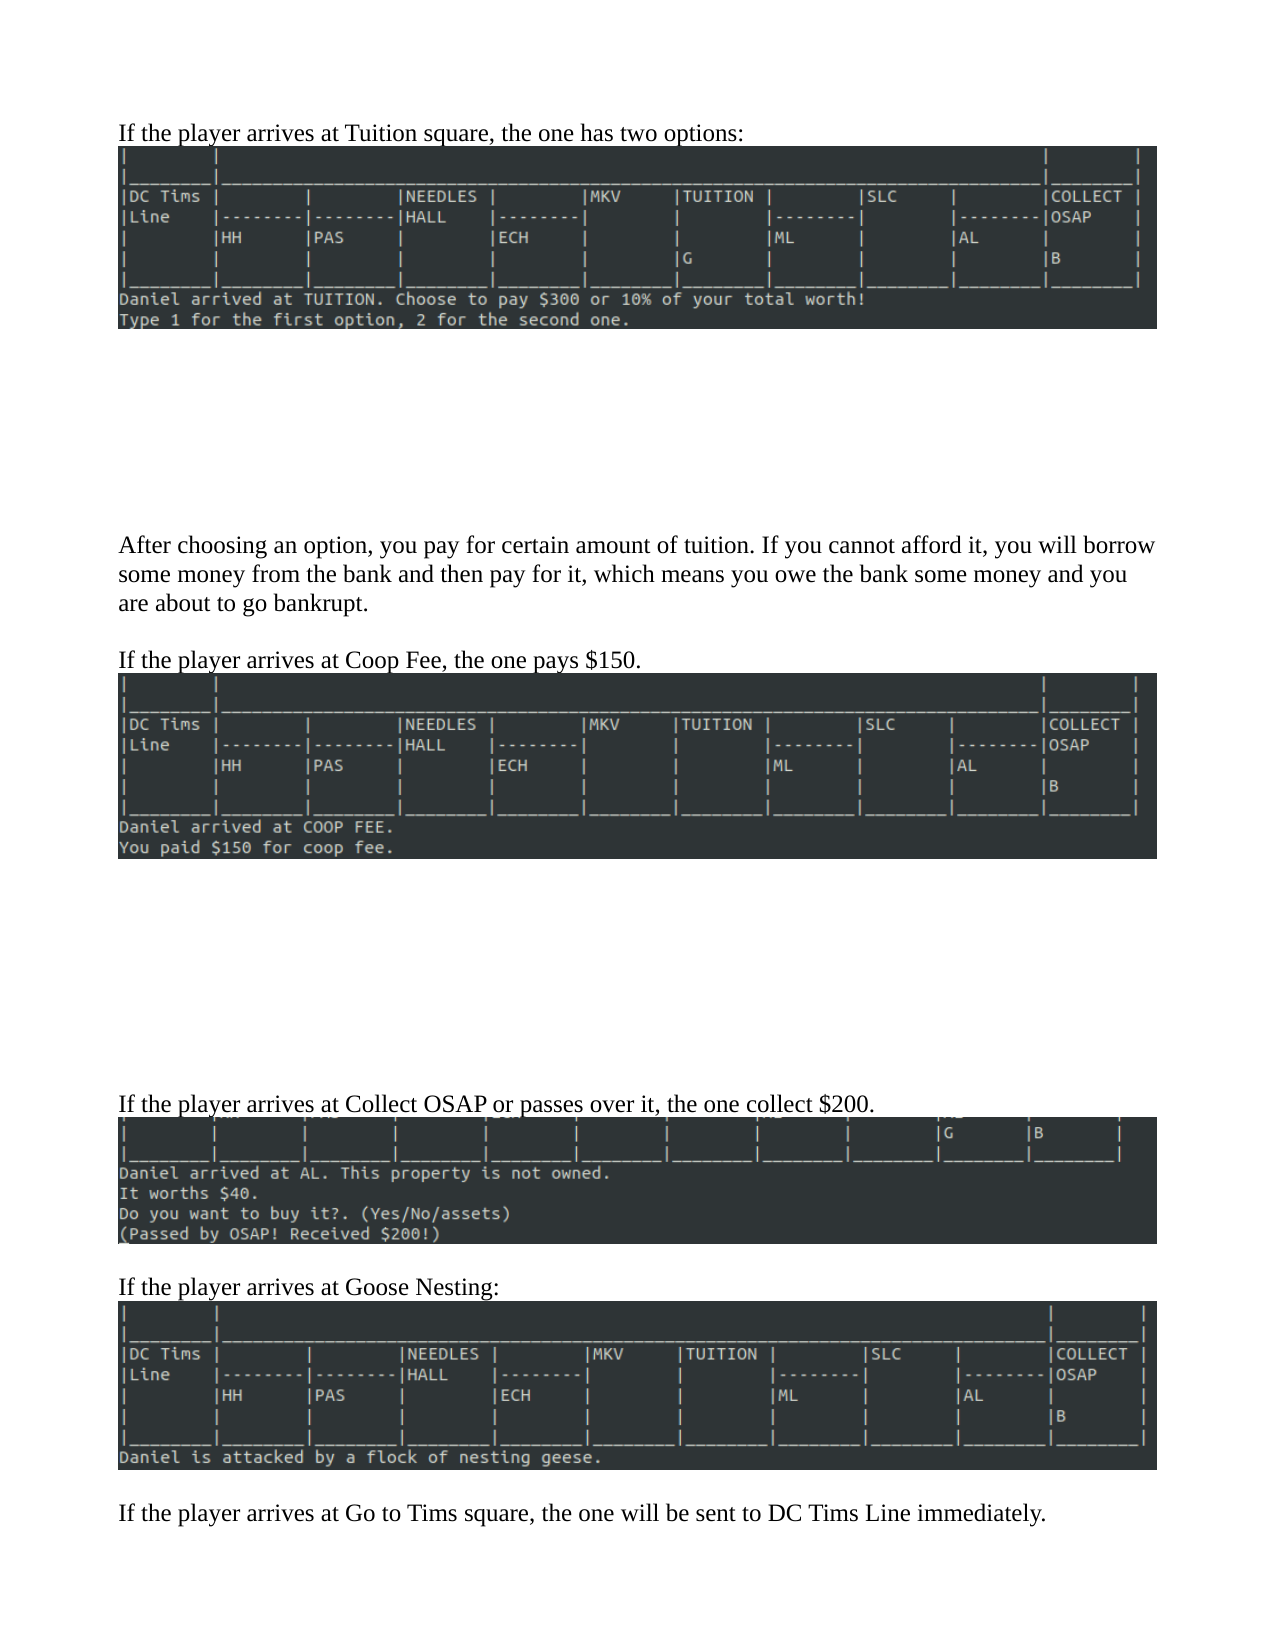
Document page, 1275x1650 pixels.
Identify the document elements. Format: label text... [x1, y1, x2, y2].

text If the player arrives at Coop Fee, the one pays $150. [118, 645, 1157, 673]
text If the player arrives at Goose Nesting: [118, 1272, 1157, 1301]
text If the player arrives at Collect OSAP or passes over it, the one collect $200. [118, 1089, 1157, 1117]
text If the player arrives at Tuition square, the one has two options: [118, 118, 1157, 146]
picture [118, 146, 1157, 329]
picture [118, 673, 1157, 859]
text If the player arrives at Go to Tims square, the one will be sent to DC Tims Line immediately. [118, 1498, 1157, 1527]
picture [118, 1301, 1157, 1470]
picture [118, 1117, 1157, 1244]
text After choosing an option, you pay for certain amount of tuition. If you cannot afford it, you will borrow some money from the bank and then pay for it, which means you owe the bank some money and you are about to go bankrupt. [118, 530, 1157, 616]
